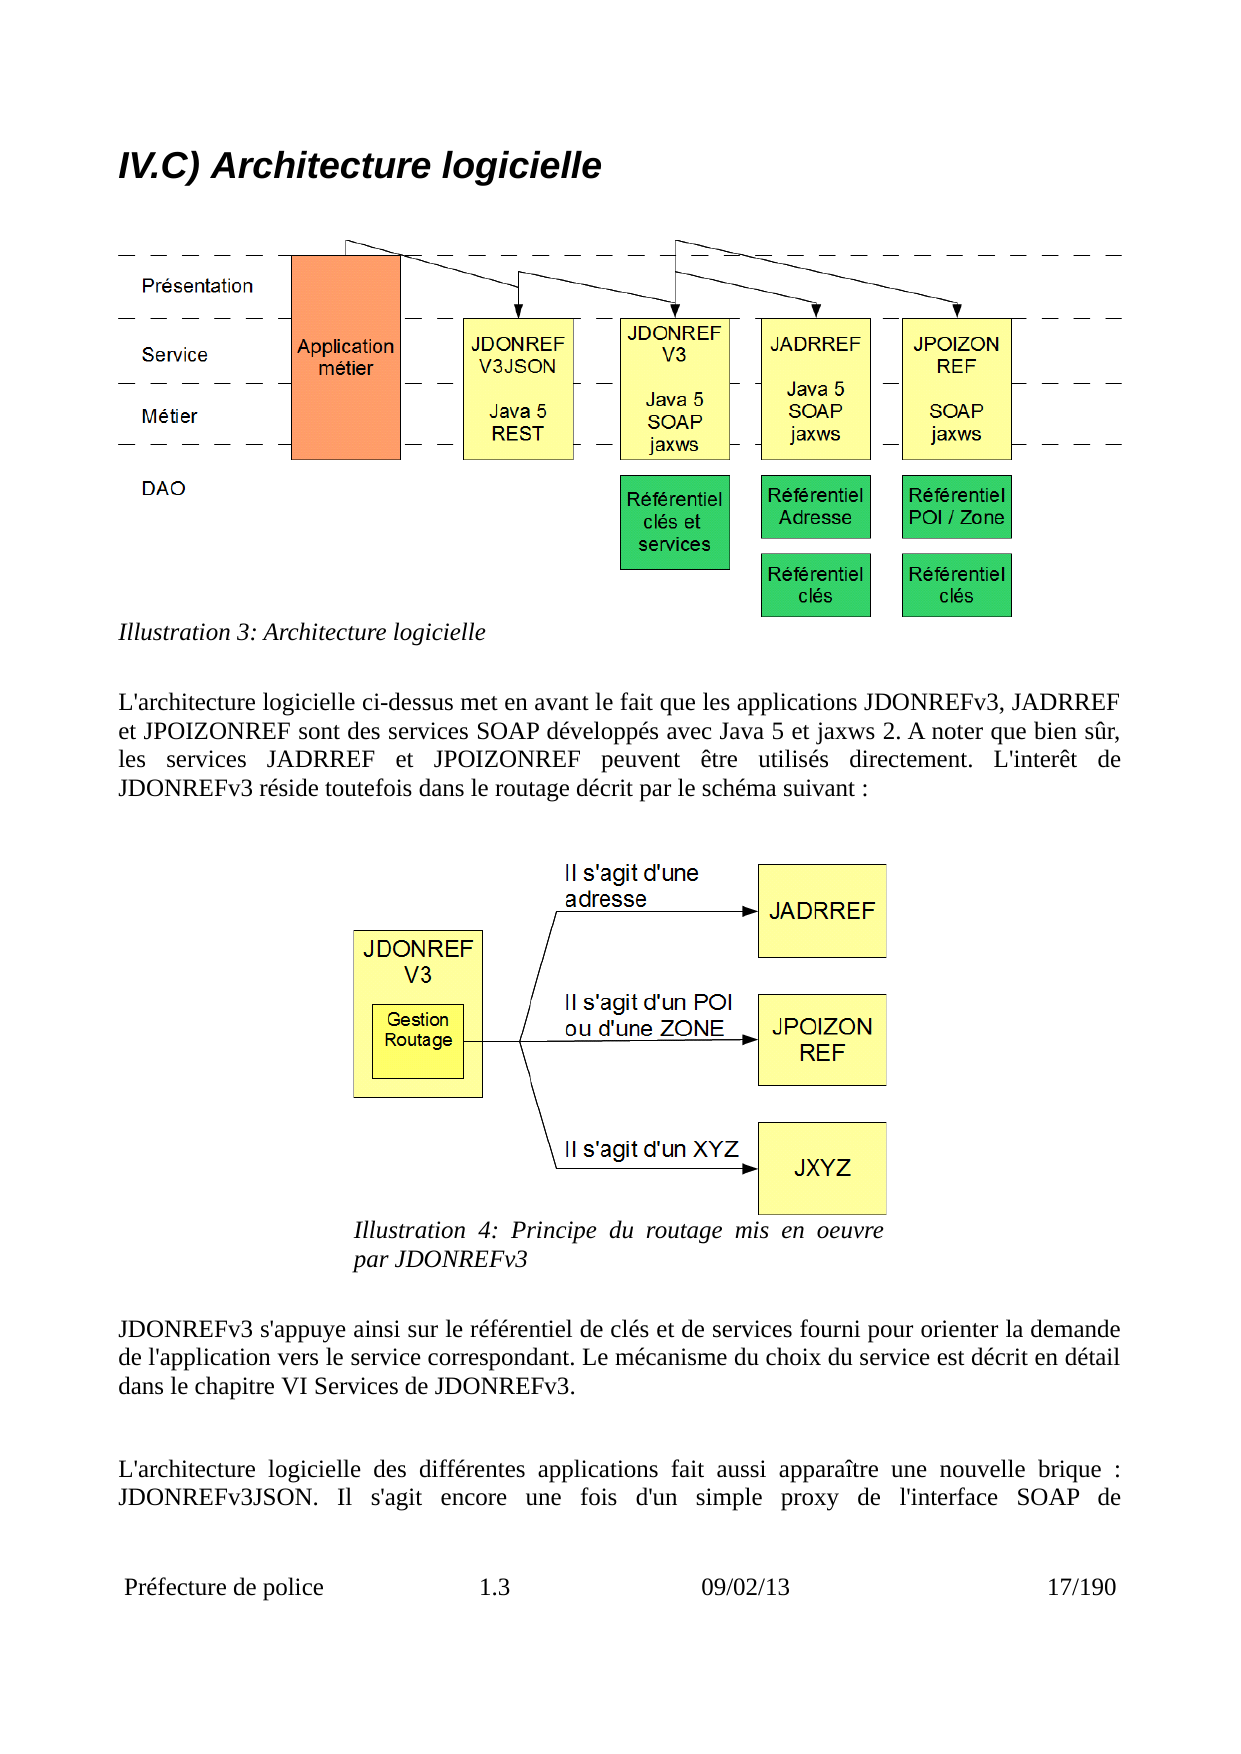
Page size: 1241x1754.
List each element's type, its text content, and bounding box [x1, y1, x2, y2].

subtitle Architecture logicielle [118, 143, 1122, 186]
text JDONREFv3 s'appuye ainsi sur le référentiel de clés et de services fourni pour orienter la demande de l'application vers le service correspondant. Le mécanisme du choix du service est décrit en détail dans le chapitre VI Services de JDONREFv3. [118, 1314, 1122, 1400]
text Illustration 3: Architecture logicielle [118, 617, 1122, 646]
picture [353, 855, 887, 1215]
text L'architecture logicielle des différentes applications fait aussi apparaître une nouvelle brique : JDONREFv3JSON. Il s'agit encore une fois d'un simple proxy de l'interface SOAP de [118, 1454, 1122, 1511]
picture [118, 240, 1122, 617]
text L'architecture logicielle ci-dessus met en avant le fait que les applications JDONREFv3, JADRREF et JPOIZONREF sont des services SOAP développés avec Java 5 et jaxws 2. A noter que bien sûr, les services JADRREF et JPOIZONREF peuvent être utilisés directement. L'interêt de JDONREFv3 réside toutefois dans le routage décrit par le schéma suivant : [118, 687, 1122, 802]
text Illustration 4: Principe du routage mis en oeuvre par JDONREFv3 [353, 1215, 886, 1272]
